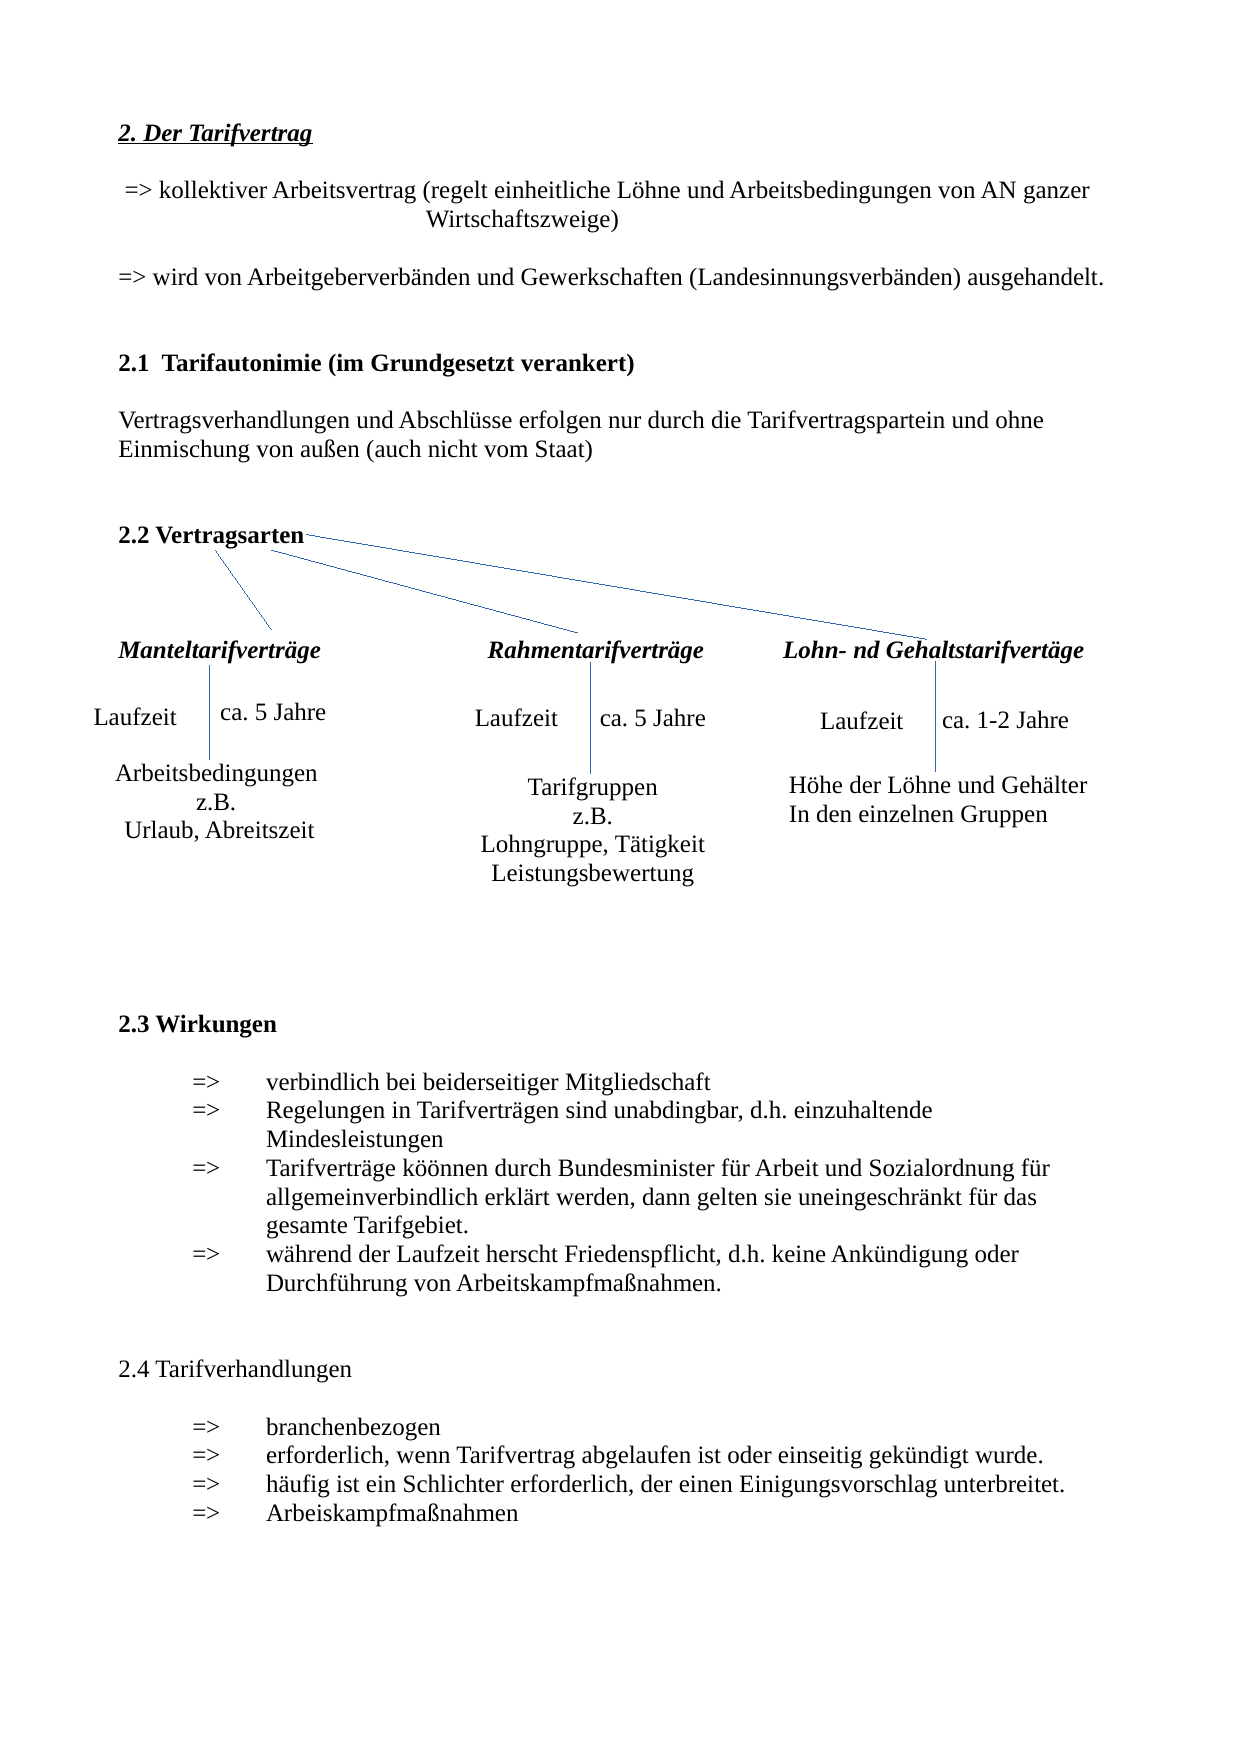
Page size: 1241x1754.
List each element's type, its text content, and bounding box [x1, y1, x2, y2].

text => verbindlich bei beiderseitiger Mitgliedschaft [118, 1067, 1122, 1096]
text => wird von Arbeitgeberverbänden und Gewerkschaften (Landesinnungsverbänden) ausgehandelt. [118, 262, 1122, 291]
text 2.1 Tarifautonimie (im Grundgesetzt verankert) [118, 348, 1122, 377]
text => branchenbezogen [118, 1412, 1122, 1441]
text Vertragsverhandlungen und Abschlüsse erfolgen nur durch die Tarifvertragspartein und ohne Einmischung von außen (auch nicht vom Staat) [118, 406, 1122, 463]
text => während der Laufzeit herscht Friedenspflicht, d.h. keine Ankündigung oder Durchführung von Arbeitskampfmaßnahmen. [118, 1239, 1122, 1297]
text => Tarifverträge köönnen durch Bundesminister für Arbeit und Sozialordnung für allgemeinverbindlich erklärt werden, dann gelten sie uneingeschränkt für das gesamte Tarifgebiet. [118, 1153, 1122, 1239]
text => Regelungen in Tarifverträgen sind unabdingbar, d.h. einzuhaltende Mindesleistungen [118, 1096, 1122, 1153]
text => Arbeiskampfmaßnahmen [118, 1498, 1122, 1527]
text => erforderlich, wenn Tarifvertrag abgelaufen ist oder einseitig gekündigt wurde. [118, 1441, 1122, 1469]
text => kollektiver Arbeitsvertrag (regelt einheitliche Löhne und Arbeitsbedingungen von AN ganzer Wirtschaftszweige) [118, 176, 1122, 233]
text 2. Der Tarifvertrag [118, 118, 1122, 147]
text 2.2 Vertragsarten [118, 521, 1122, 549]
text 2.4 Tarifverhandlungen [118, 1354, 1122, 1383]
text Manteltarifverträge Rahmentarifverträge Lohn- nd Gehaltstarifvertäge [118, 636, 1122, 664]
text 2.3 Wirkungen [118, 1009, 1122, 1038]
text => häufig ist ein Schlichter erforderlich, der einen Einigungsvorschlag unterbreitet. [118, 1469, 1122, 1498]
